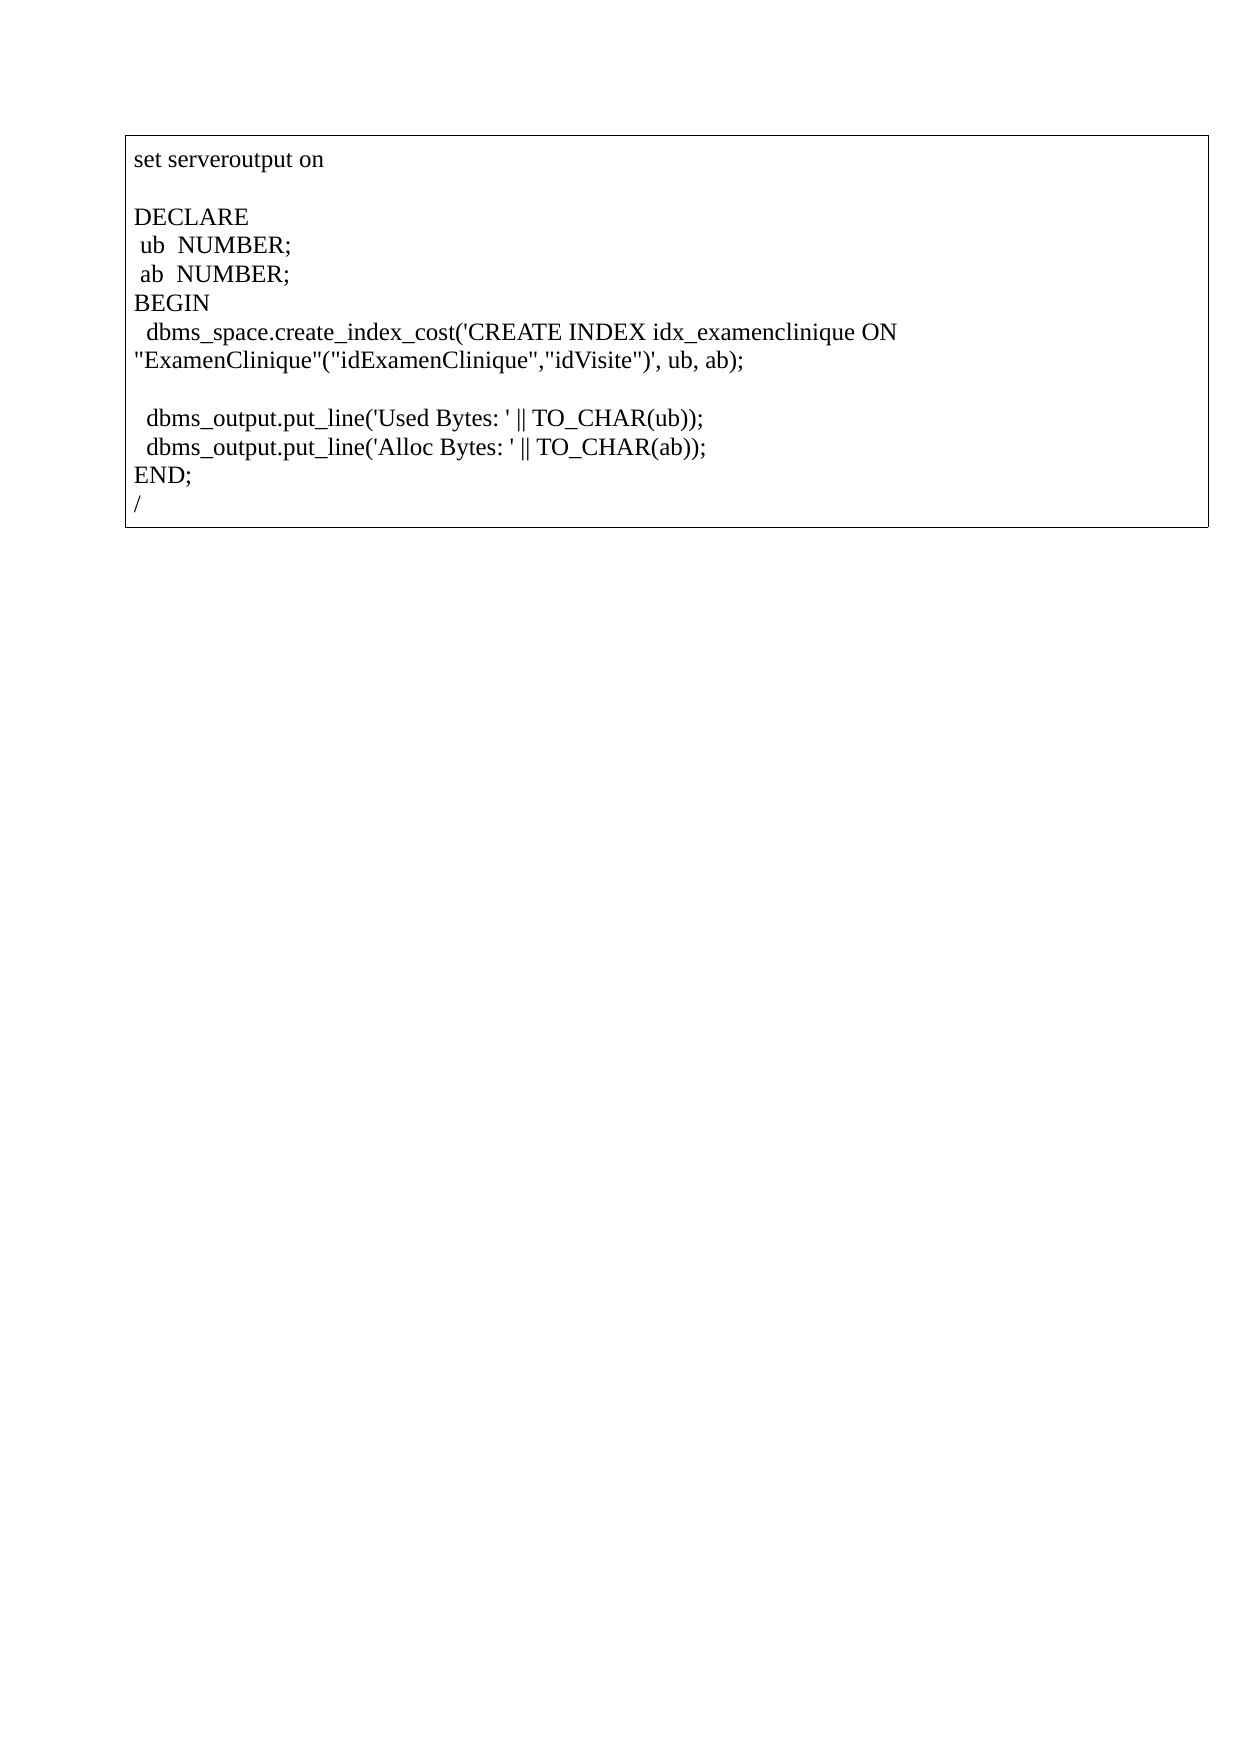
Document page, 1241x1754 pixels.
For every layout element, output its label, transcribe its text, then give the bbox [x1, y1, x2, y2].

text dbms_space.create_index_cost('CREATE INDEX idx_examenclinique ON "ExamenClinique"("idExamenClinique","idVisite")', ub, ab); [134, 317, 1199, 374]
text set serveroutput on [134, 144, 1199, 173]
text / [134, 489, 1199, 518]
text ub NUMBER; [134, 230, 1199, 259]
text dbms_output.put_line('Used Bytes: ' || TO_CHAR(ub)); [134, 403, 1199, 432]
text DECLARE [134, 202, 1199, 230]
text dbms_output.put_line('Alloc Bytes: ' || TO_CHAR(ab)); [134, 432, 1199, 460]
text BEGIN [134, 288, 1199, 317]
text ab NUMBER; [134, 259, 1199, 288]
text END; [134, 460, 1199, 489]
